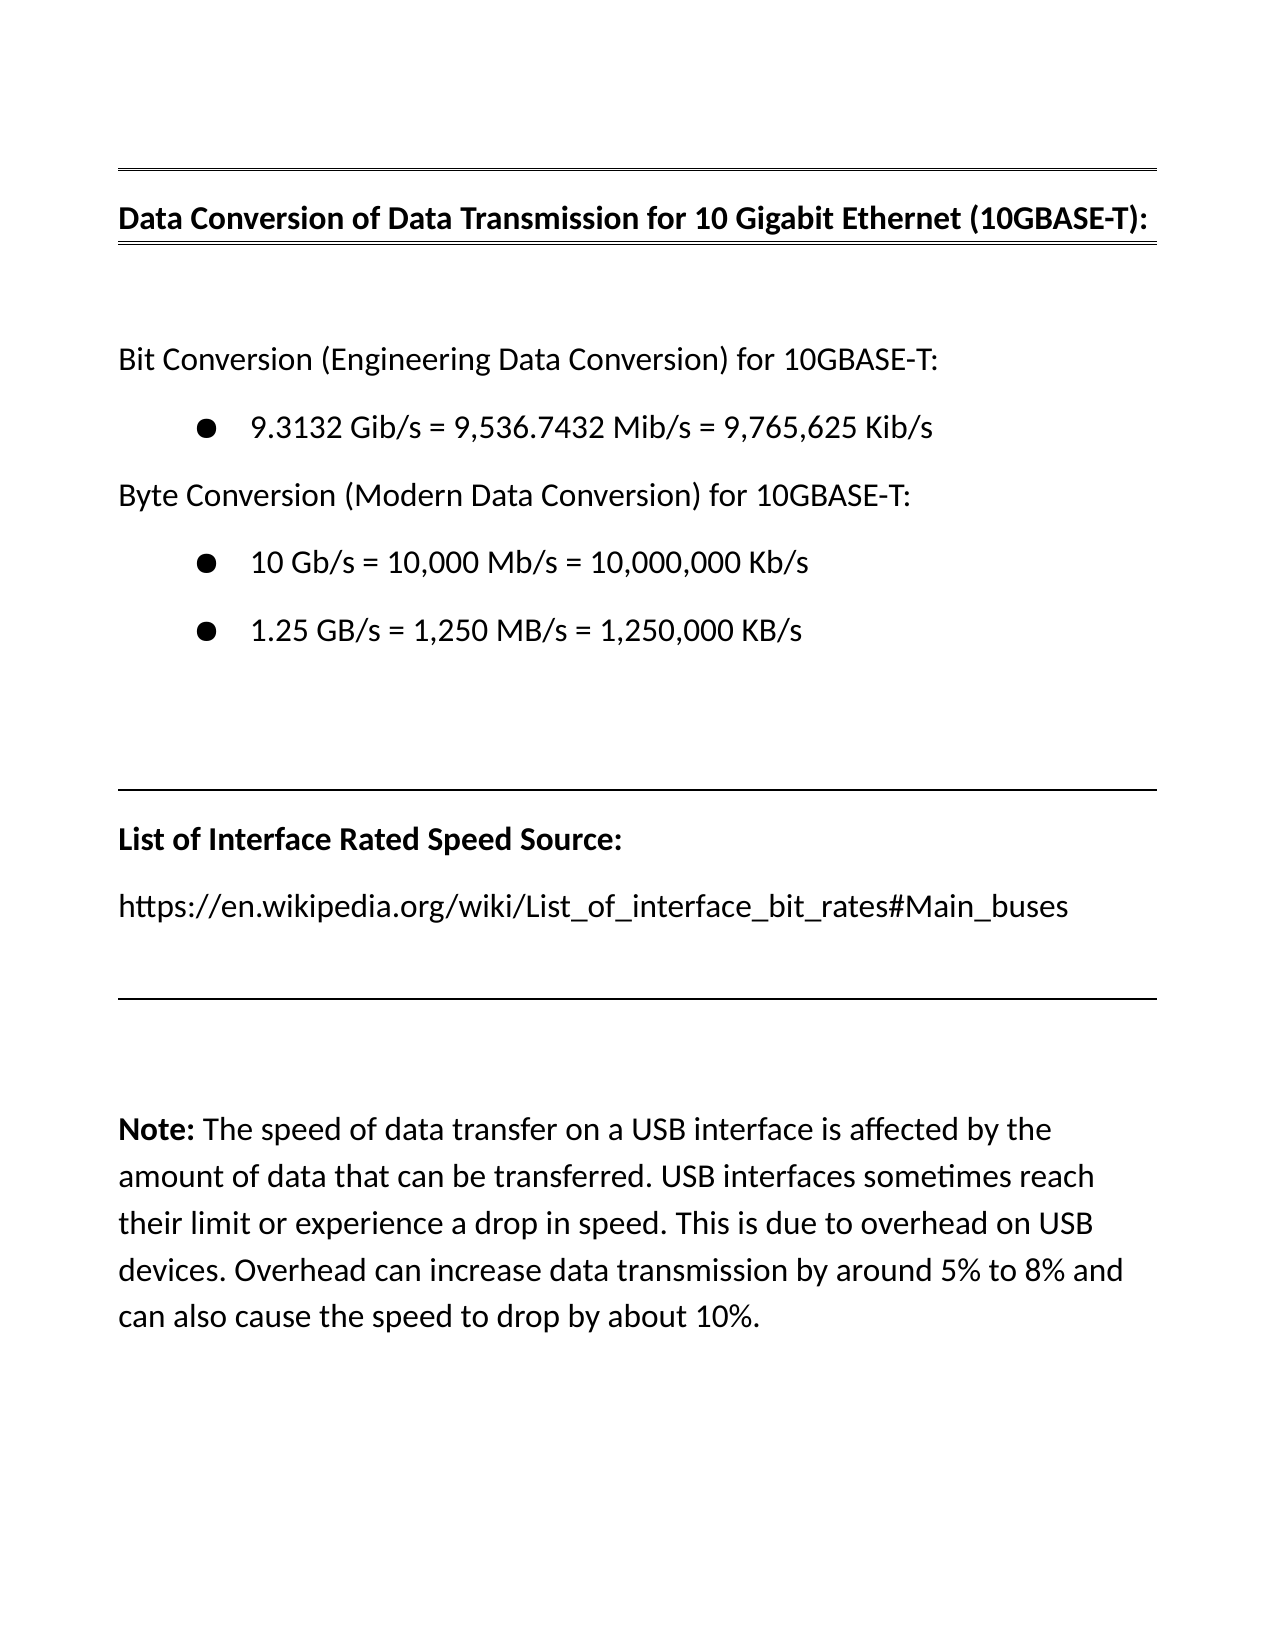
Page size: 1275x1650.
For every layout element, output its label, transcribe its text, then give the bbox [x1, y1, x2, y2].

list 1.25 GB/s = 1,250 MB/s = 1,250,000 KB/s [193, 609, 1157, 649]
list 9.3132 Gib/s = 9,536.7432 Mib/s = 9,765,625 Kib/s [193, 406, 1157, 447]
text Data Conversion of Data Transmission for 10 Gigabit Ethernet (10GBASE-T): [118, 197, 1157, 241]
text Note: The speed of data transfer on a USB interface is affected by the amount of data that can be transferred. USB interfaces sometimes reach their limit or experience a drop in speed. This is due to overhead on USB devices. Overhead can increase data transmission by around 5% to 8% and can also cause the speed to drop by about 10%. [118, 1108, 1157, 1336]
text List of Interface Rated Speed Source: [118, 818, 1157, 859]
text Bit Conversion (Engineering Data Conversion) for 10GBASE-T: [118, 338, 1157, 379]
list 10 Gb/s = 10,000 Mb/s = 10,000,000 Kb/s [193, 541, 1157, 582]
text Byte Conversion (Modern Data Conversion) for 10GBASE-T: [118, 474, 1157, 514]
text https://en.wikipedia.org/wiki/List_of_interface_bit_rates#Main_buses [118, 886, 1157, 926]
